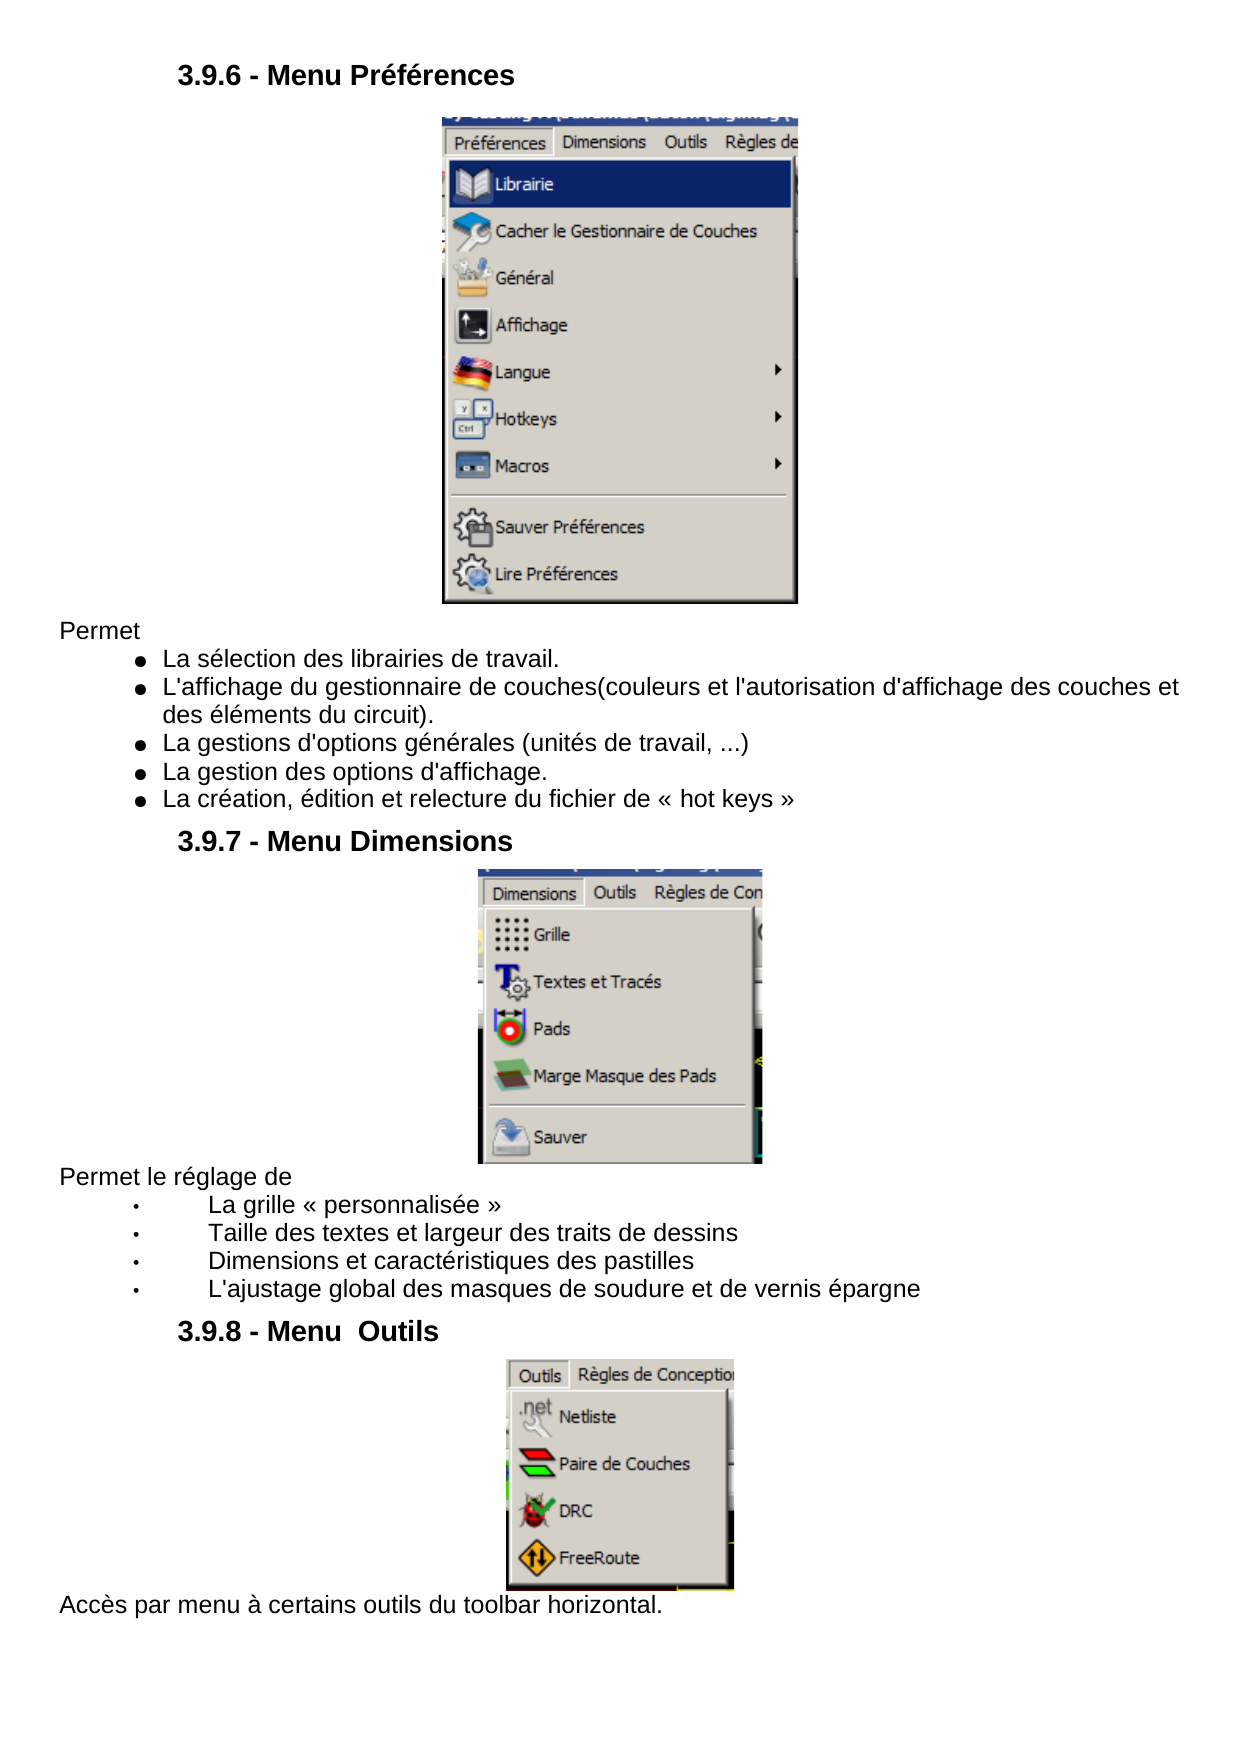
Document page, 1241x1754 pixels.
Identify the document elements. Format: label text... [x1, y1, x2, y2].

subtitle Menu Dimensions [177, 825, 1181, 858]
list La création, édition et relecture du fichier de « hot keys » [133, 785, 1181, 813]
text Permet [59, 617, 1181, 645]
list La grille « personnalisée » [95, 1191, 1181, 1219]
subtitle Menu Préférences [177, 59, 1181, 92]
picture [442, 117, 799, 604]
picture [477, 869, 763, 1164]
list La sélection des librairies de travail. [133, 645, 1181, 673]
list La gestions d'options générales (unités de travail, ...) [133, 729, 1181, 757]
text Permet le réglage de [59, 1163, 1181, 1191]
list L'ajustage global des masques de soudure et de vernis épargne [95, 1275, 1181, 1303]
subtitle Menu Outils [177, 1315, 1181, 1348]
text Accès par menu à certains outils du toolbar horizontal. [59, 1591, 1181, 1619]
picture [506, 1359, 735, 1591]
list L'affichage du gestionnaire de couches(couleurs et l'autorisation d'affichage des couches et des éléments du circuit). [133, 673, 1181, 729]
list Dimensions et caractéristiques des pastilles [95, 1247, 1181, 1275]
list Taille des textes et largeur des traits de dessins [95, 1219, 1181, 1247]
list La gestion des options d'affichage. [133, 757, 1181, 785]
